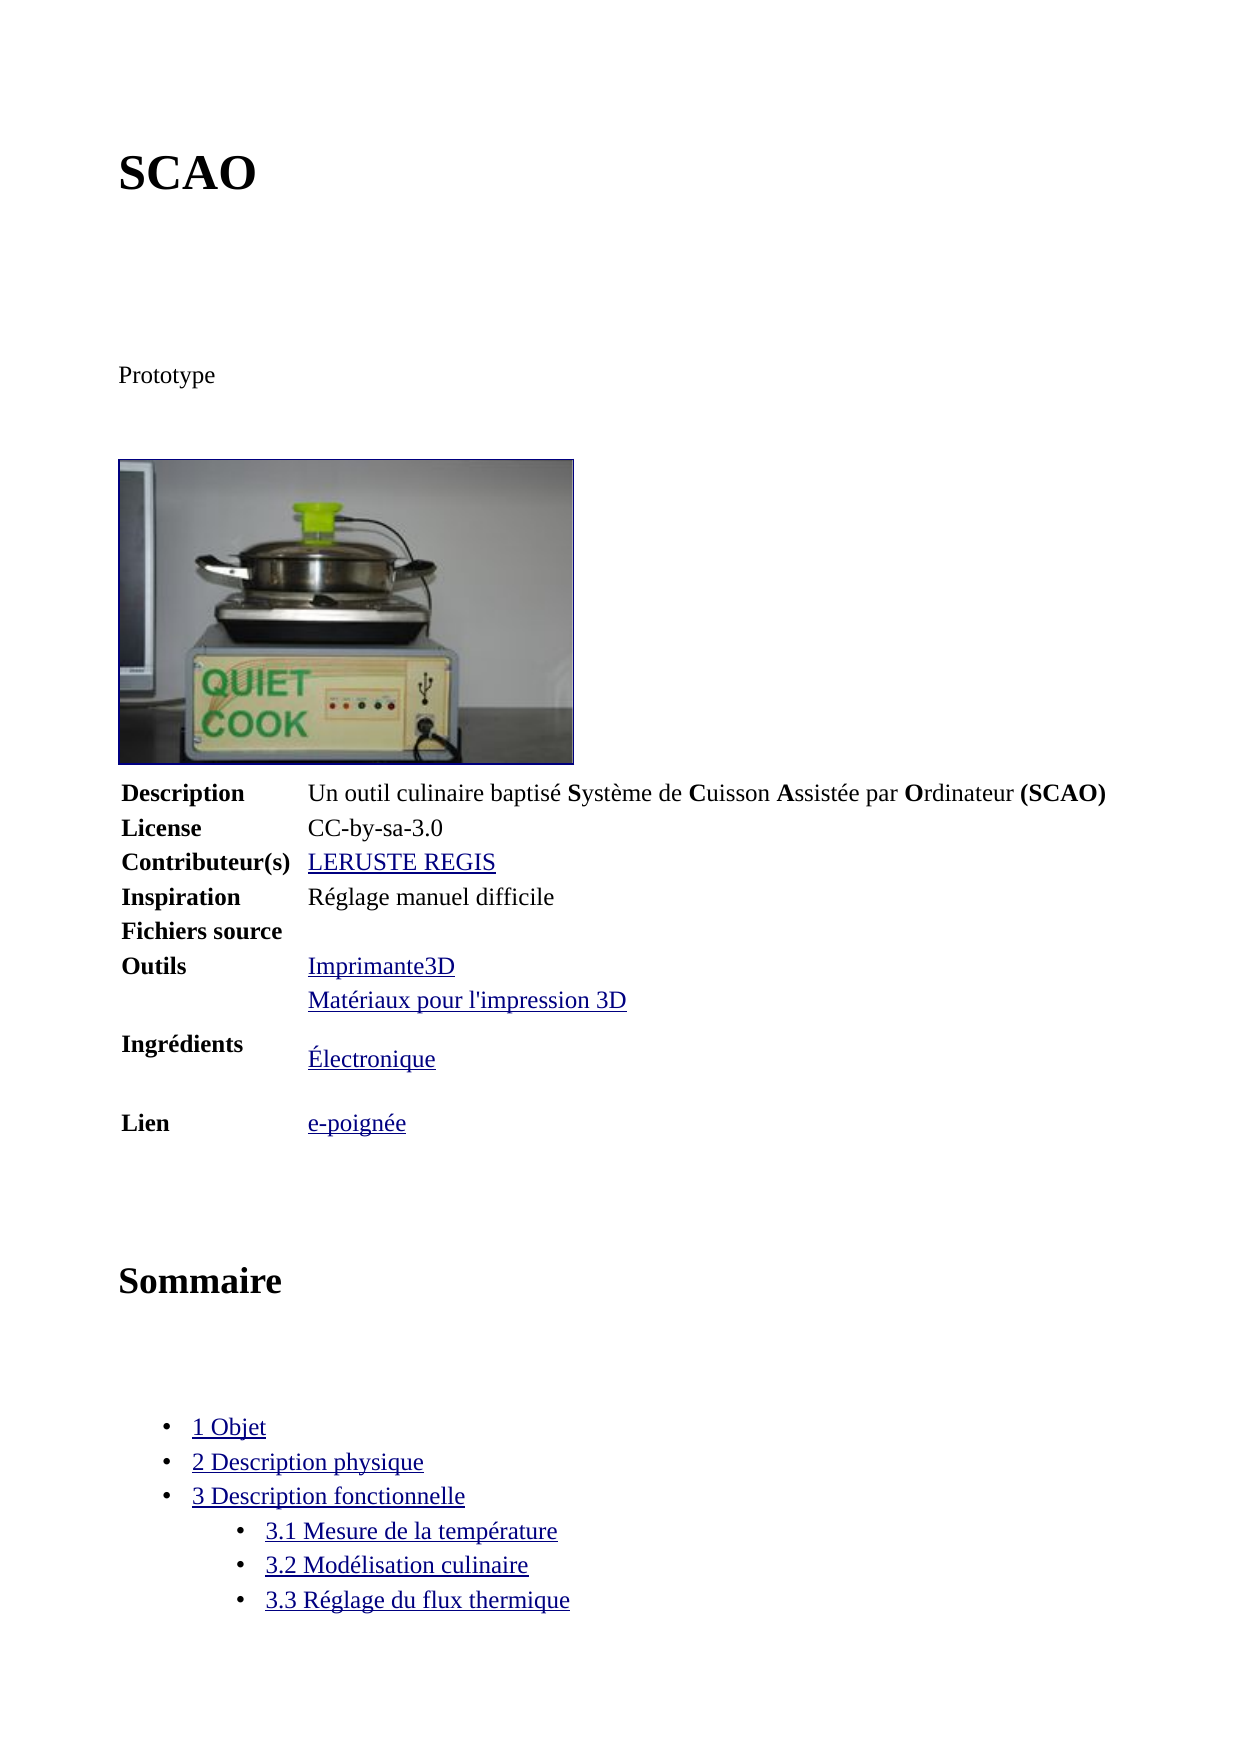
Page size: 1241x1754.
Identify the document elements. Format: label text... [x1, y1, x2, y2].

table_header Un outil culinaire baptisé Système de Cuisson Assistée par Ordinateur (SCAO) [305, 775, 1122, 810]
table_cell Matériaux pour l'impression 3D Électronique [305, 983, 1122, 1105]
text Prototype [118, 360, 1122, 389]
table_cell [305, 914, 1122, 948]
table_cell Réglage manuel difficile [305, 879, 1122, 913]
table_cell Imprimante3D [305, 948, 1122, 983]
list 3.3 Réglage du flux thermique [236, 1585, 1122, 1613]
table_cell e-poignée [305, 1105, 1122, 1139]
list 3.1 Mesure de la température [236, 1516, 1122, 1544]
table_cell Contributeur(s) [118, 844, 305, 879]
list 2 Description physique [162, 1447, 1122, 1476]
table_cell Inspiration [118, 879, 305, 913]
table_cell License [118, 810, 305, 844]
table_cell CC-by-sa-3.0 [305, 810, 1122, 844]
table_cell LERUSTE REGIS [305, 844, 1122, 879]
table_cell Outils [118, 948, 305, 983]
table_cell Ingrédients [118, 983, 305, 1105]
subtitle SCAO [118, 143, 1122, 201]
picture [120, 460, 573, 763]
table_header Description [118, 775, 305, 810]
list 3.2 Modélisation culinaire [236, 1550, 1122, 1579]
list 3 Description fonctionnelle [162, 1481, 1122, 1510]
list 1 Objet [162, 1412, 1122, 1441]
table_cell Lien [118, 1105, 305, 1139]
subtitle Sommaire [118, 1258, 1122, 1302]
table_cell Fichiers source [118, 914, 305, 948]
